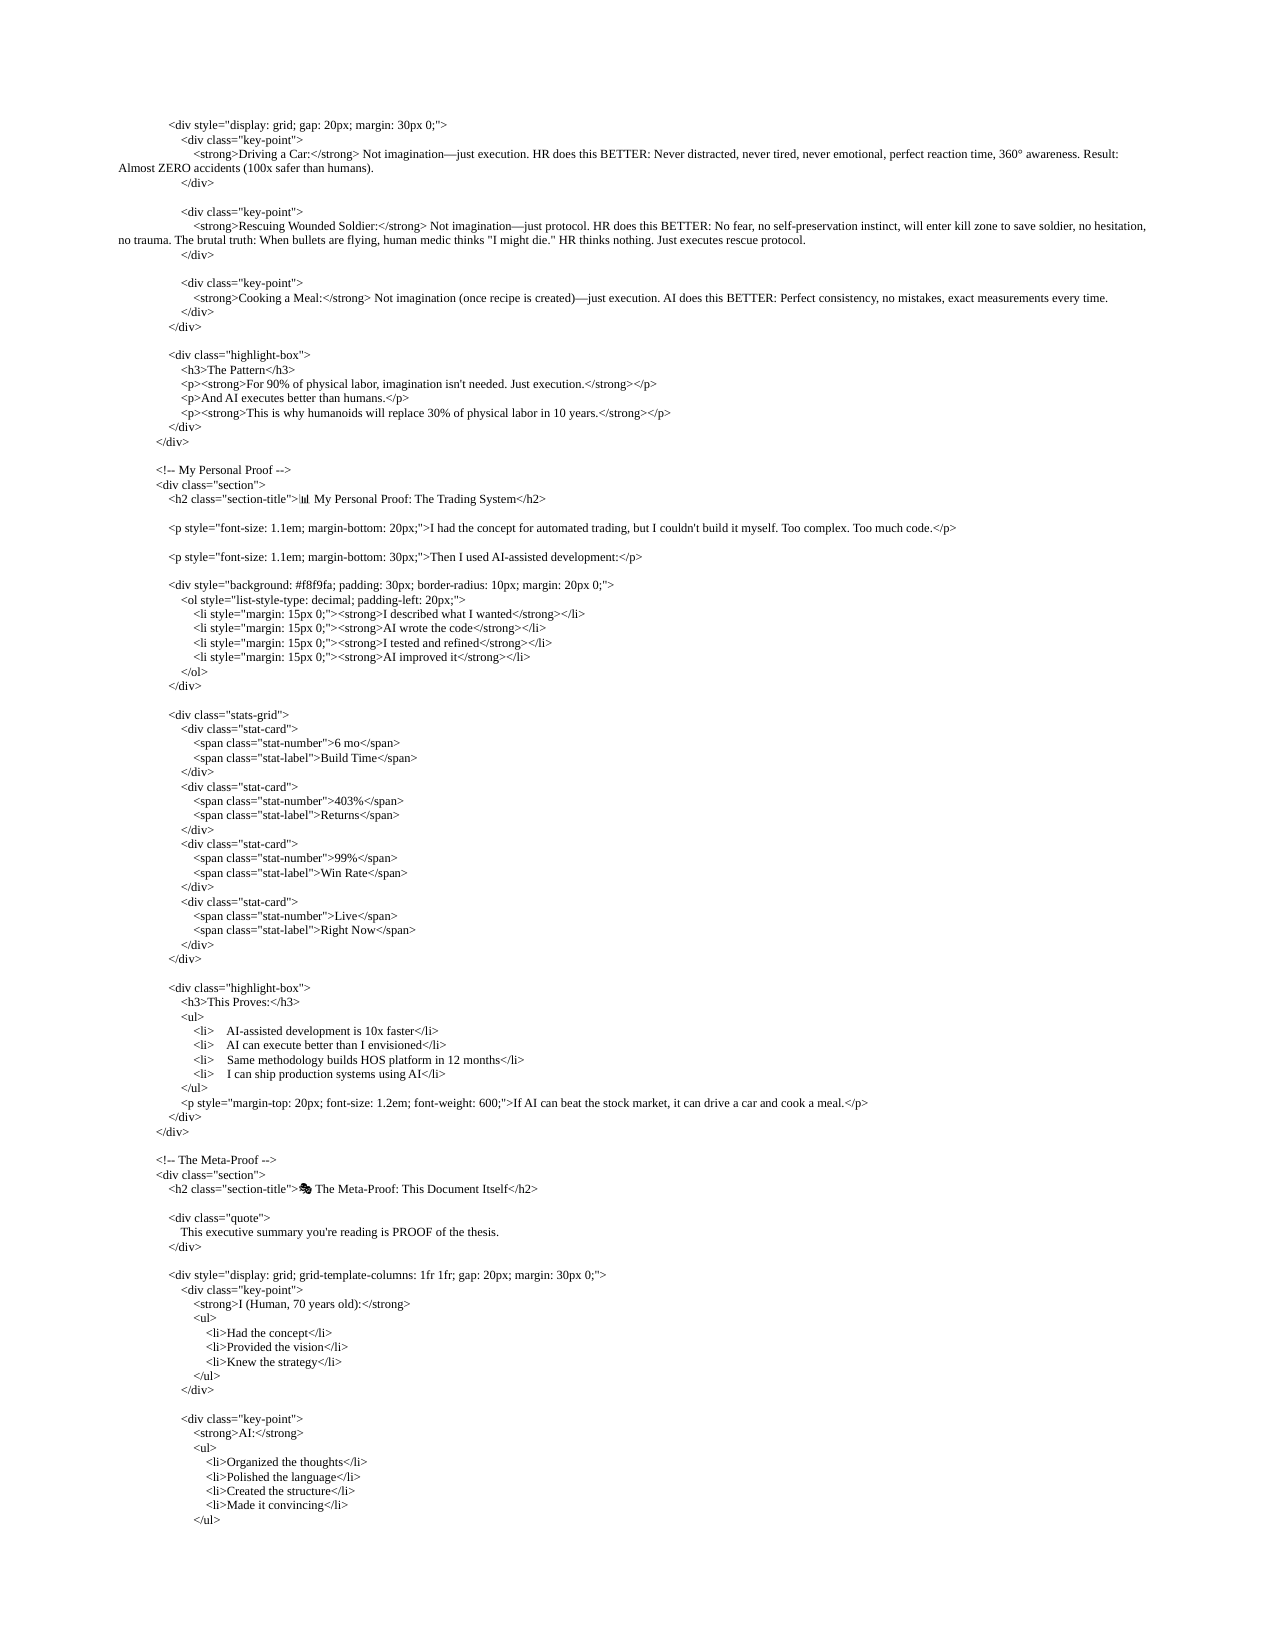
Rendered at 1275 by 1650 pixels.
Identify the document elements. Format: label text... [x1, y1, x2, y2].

text <li>Provided the vision</li> [118, 1340, 1157, 1354]
text </ul> [118, 1081, 1157, 1096]
text <div class="key-point"> [118, 1412, 1157, 1426]
text <div class="section"> [118, 477, 1157, 492]
text <li style="margin: 15px 0;"><strong>AI wrote the code</strong></li> [118, 621, 1157, 636]
text <p><strong>This is why humanoids will replace 30% of physical labor in 10 years.</strong></p> [118, 406, 1157, 420]
text <li>Created the structure</li> [118, 1484, 1157, 1498]
text <strong>Rescuing Wounded Soldier:</strong> Not imagination—just protocol. HR does this BETTER: No fear, no self-preservation instinct, will enter kill zone to save soldier, no hesitation, no trauma. The brutal truth: When bullets are flying, human medic thinks "I might die." HR thinks nothing. Just executes rescue protocol. [118, 219, 1157, 247]
text <li>Organized the thoughts</li> [118, 1455, 1157, 1469]
text </div> [118, 765, 1157, 779]
text <span class="stat-label">Returns</span> [118, 808, 1157, 822]
text <span class="stat-number">403%</span> [118, 794, 1157, 808]
text </div> [118, 176, 1157, 190]
text <!-- The Meta-Proof --> [118, 1153, 1157, 1167]
text <li>✅ AI-assisted development is 10x faster</li> [118, 1024, 1157, 1038]
text <div class="key-point"> [118, 1282, 1157, 1297]
text <strong>AI:</strong> [118, 1426, 1157, 1441]
text </div> [118, 937, 1157, 952]
text <ul> [118, 1009, 1157, 1024]
text <p>And AI executes better than humans.</p> [118, 391, 1157, 406]
text <li>Knew the strategy</li> [118, 1354, 1157, 1369]
text <li>Polished the language</li> [118, 1469, 1157, 1484]
text <h3>This Proves:</h3> [118, 995, 1157, 1009]
text <!-- My Personal Proof --> [118, 463, 1157, 477]
text <div class="stat-card"> [118, 837, 1157, 851]
text <span class="stat-number">Live</span> [118, 909, 1157, 923]
text <div class="key-point"> [118, 276, 1157, 291]
text </div> [118, 1110, 1157, 1124]
text <ol style="list-style-type: decimal; padding-left: 20px;"> [118, 592, 1157, 607]
text </div> [118, 679, 1157, 693]
text <li>✅ I can ship production systems using AI</li> [118, 1067, 1157, 1081]
text <li>Made it convincing</li> [118, 1498, 1157, 1512]
text <span class="stat-number">99%</span> [118, 851, 1157, 866]
text <strong>Driving a Car:</strong> Not imagination—just execution. HR does this BETTER: Never distracted, never tired, never emotional, perfect reaction time, 360° awareness. Result: Almost ZERO accidents (100x safer than humans). [118, 147, 1157, 176]
text </div> [118, 1383, 1157, 1397]
text <p style="margin-top: 20px; font-size: 1.2em; font-weight: 600;">If AI can beat the stock market, it can drive a car and cook a meal.</p> [118, 1096, 1157, 1110]
text </div> [118, 822, 1157, 837]
text <div class="highlight-box"> [118, 981, 1157, 995]
text <ul> [118, 1441, 1157, 1455]
text <span class="stat-label">Build Time</span> [118, 751, 1157, 765]
text <strong>Cooking a Meal:</strong> Not imagination (once recipe is created)—just execution. AI does this BETTER: Perfect consistency, no mistakes, exact measurements every time. [118, 291, 1157, 305]
text </div> [118, 1239, 1157, 1254]
text </div> [118, 420, 1157, 434]
text <span class="stat-label">Win Rate</span> [118, 866, 1157, 880]
text <p style="font-size: 1.1em; margin-bottom: 30px;">Then I used AI-assisted development:</p> [118, 549, 1157, 564]
text </div> [118, 952, 1157, 966]
text </ol> [118, 664, 1157, 679]
text <div style="display: grid; gap: 20px; margin: 30px 0;"> [118, 118, 1157, 132]
text </div> [118, 1124, 1157, 1139]
text <div class="stat-card"> [118, 722, 1157, 736]
text <div class="quote"> [118, 1211, 1157, 1225]
text </ul> [118, 1369, 1157, 1383]
text <div class="section"> [118, 1167, 1157, 1182]
text <li>Had the concept</li> [118, 1326, 1157, 1340]
text <p><strong>For 90% of physical labor, imagination isn't needed. Just execution.</strong></p> [118, 377, 1157, 391]
text <div class="key-point"> [118, 204, 1157, 219]
text </ul> [118, 1512, 1157, 1527]
text </div> [118, 305, 1157, 319]
text </div> [118, 880, 1157, 894]
text <h2 class="section-title">📊 My Personal Proof: The Trading System</h2> [118, 492, 1157, 506]
text <li style="margin: 15px 0;"><strong>I described what I wanted</strong></li> [118, 607, 1157, 621]
text This executive summary you're reading is PROOF of the thesis. [118, 1225, 1157, 1239]
text <p style="font-size: 1.1em; margin-bottom: 20px;">I had the concept for automated trading, but I couldn't build it myself. Too complex. Too much code.</p> [118, 521, 1157, 535]
text <div class="highlight-box"> [118, 348, 1157, 362]
text <li>✅ Same methodology builds HOS platform in 12 months</li> [118, 1052, 1157, 1067]
text <li style="margin: 15px 0;"><strong>AI improved it</strong></li> [118, 650, 1157, 664]
text <span class="stat-label">Right Now</span> [118, 923, 1157, 937]
text <div style="background: #f8f9fa; padding: 30px; border-radius: 10px; margin: 20px 0;"> [118, 578, 1157, 592]
text <li>✅ AI can execute better than I envisioned</li> [118, 1038, 1157, 1052]
text <div class="key-point"> [118, 132, 1157, 147]
text <h3>The Pattern</h3> [118, 362, 1157, 377]
text <li style="margin: 15px 0;"><strong>I tested and refined</strong></li> [118, 636, 1157, 650]
text <div class="stats-grid"> [118, 707, 1157, 722]
text <div style="display: grid; grid-template-columns: 1fr 1fr; gap: 20px; margin: 30px 0;"> [118, 1268, 1157, 1282]
text </div> [118, 319, 1157, 334]
text <div class="stat-card"> [118, 894, 1157, 909]
text <div class="stat-card"> [118, 779, 1157, 794]
text <h2 class="section-title">🎭 The Meta-Proof: This Document Itself</h2> [118, 1182, 1157, 1196]
text <strong>I (Human, 70 years old):</strong> [118, 1297, 1157, 1311]
text </div> [118, 434, 1157, 449]
text <ul> [118, 1311, 1157, 1326]
text <span class="stat-number">6 mo</span> [118, 736, 1157, 751]
text </div> [118, 247, 1157, 262]
